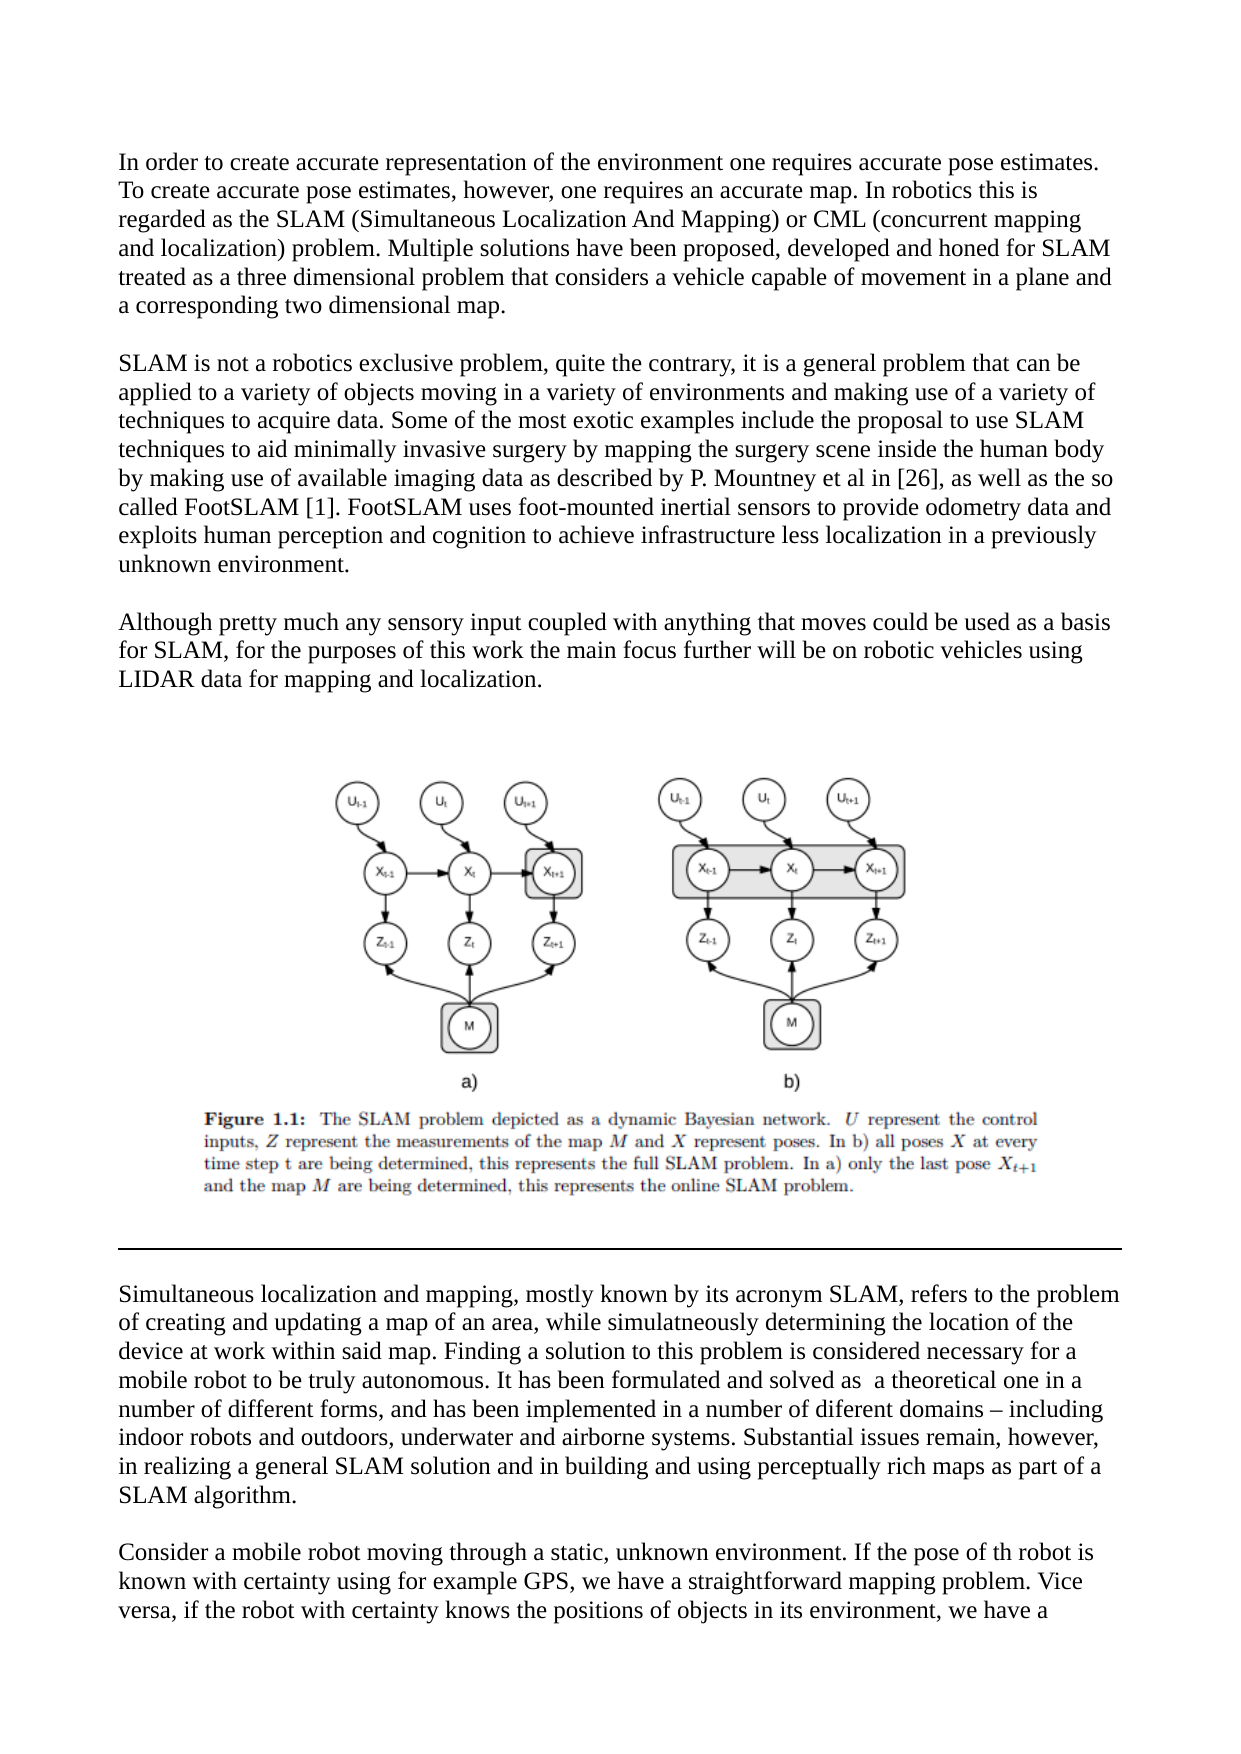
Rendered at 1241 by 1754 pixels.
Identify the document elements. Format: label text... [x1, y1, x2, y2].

text Although pretty much any sensory input coupled with anything that moves could be used as a basis for SLAM, for the purposes of this work the main focus further will be on robotic vehicles using LIDAR data for mapping and localization. [118, 607, 1122, 693]
text Consider a mobile robot moving through a static, unknown environment. If the pose of th robot is known with certainty using for example GPS, we have a straightforward mapping problem. Vice versa, if the robot with certainty knows the positions of objects in its environment, we have a [118, 1537, 1122, 1624]
text SLAM is not a robotics exclusive problem, quite the contrary, it is a general problem that can be applied to a variety of objects moving in a variety of environments and making use of a variety of techniques to acquire data. Some of the most exotic examples include the proposal to use SLAM techniques to aid minimally invasive surgery by mapping the surgery scene inside the human body by making use of available imaging data as described by P. Mountney et al in [26], as well as the so called FootSLAM [1]. FootSLAM uses foot-mounted inertial sensors to provide odometry data and exploits human perception and cognition to achieve infrastructure less localization in a previously unknown environment. [118, 348, 1122, 578]
text Simultaneous localization and mapping, mostly known by its acronym SLAM, refers to the problem of creating and updating a map of an area, while simulatneously determining the location of the device at work within said map. Finding a solution to this problem is considered necessary for a mobile robot to be truly autonomous. It has been formulated and solved as a theoretical one in a number of different forms, and has been implemented in a number of diferent domains – including indoor robots and outdoors, underwater and airborne systems. Substantial issues remain, however, in realizing a general SLAM solution and in building and using perceptually rich maps as part of a SLAM algorithm. [118, 1279, 1122, 1509]
picture [177, 756, 1085, 1215]
text In order to create accurate representation of the environment one requires accurate pose estimates. To create accurate pose estimates, however, one requires an accurate map. In robotics this is regarded as the SLAM (Simultaneous Localization And Mapping) or CML (concurrent mapping and localization) problem. Multiple solutions have been proposed, developed and honed for SLAM treated as a three dimensional problem that considers a vehicle capable of movement in a plane and a corresponding two dimensional map. [118, 147, 1122, 319]
